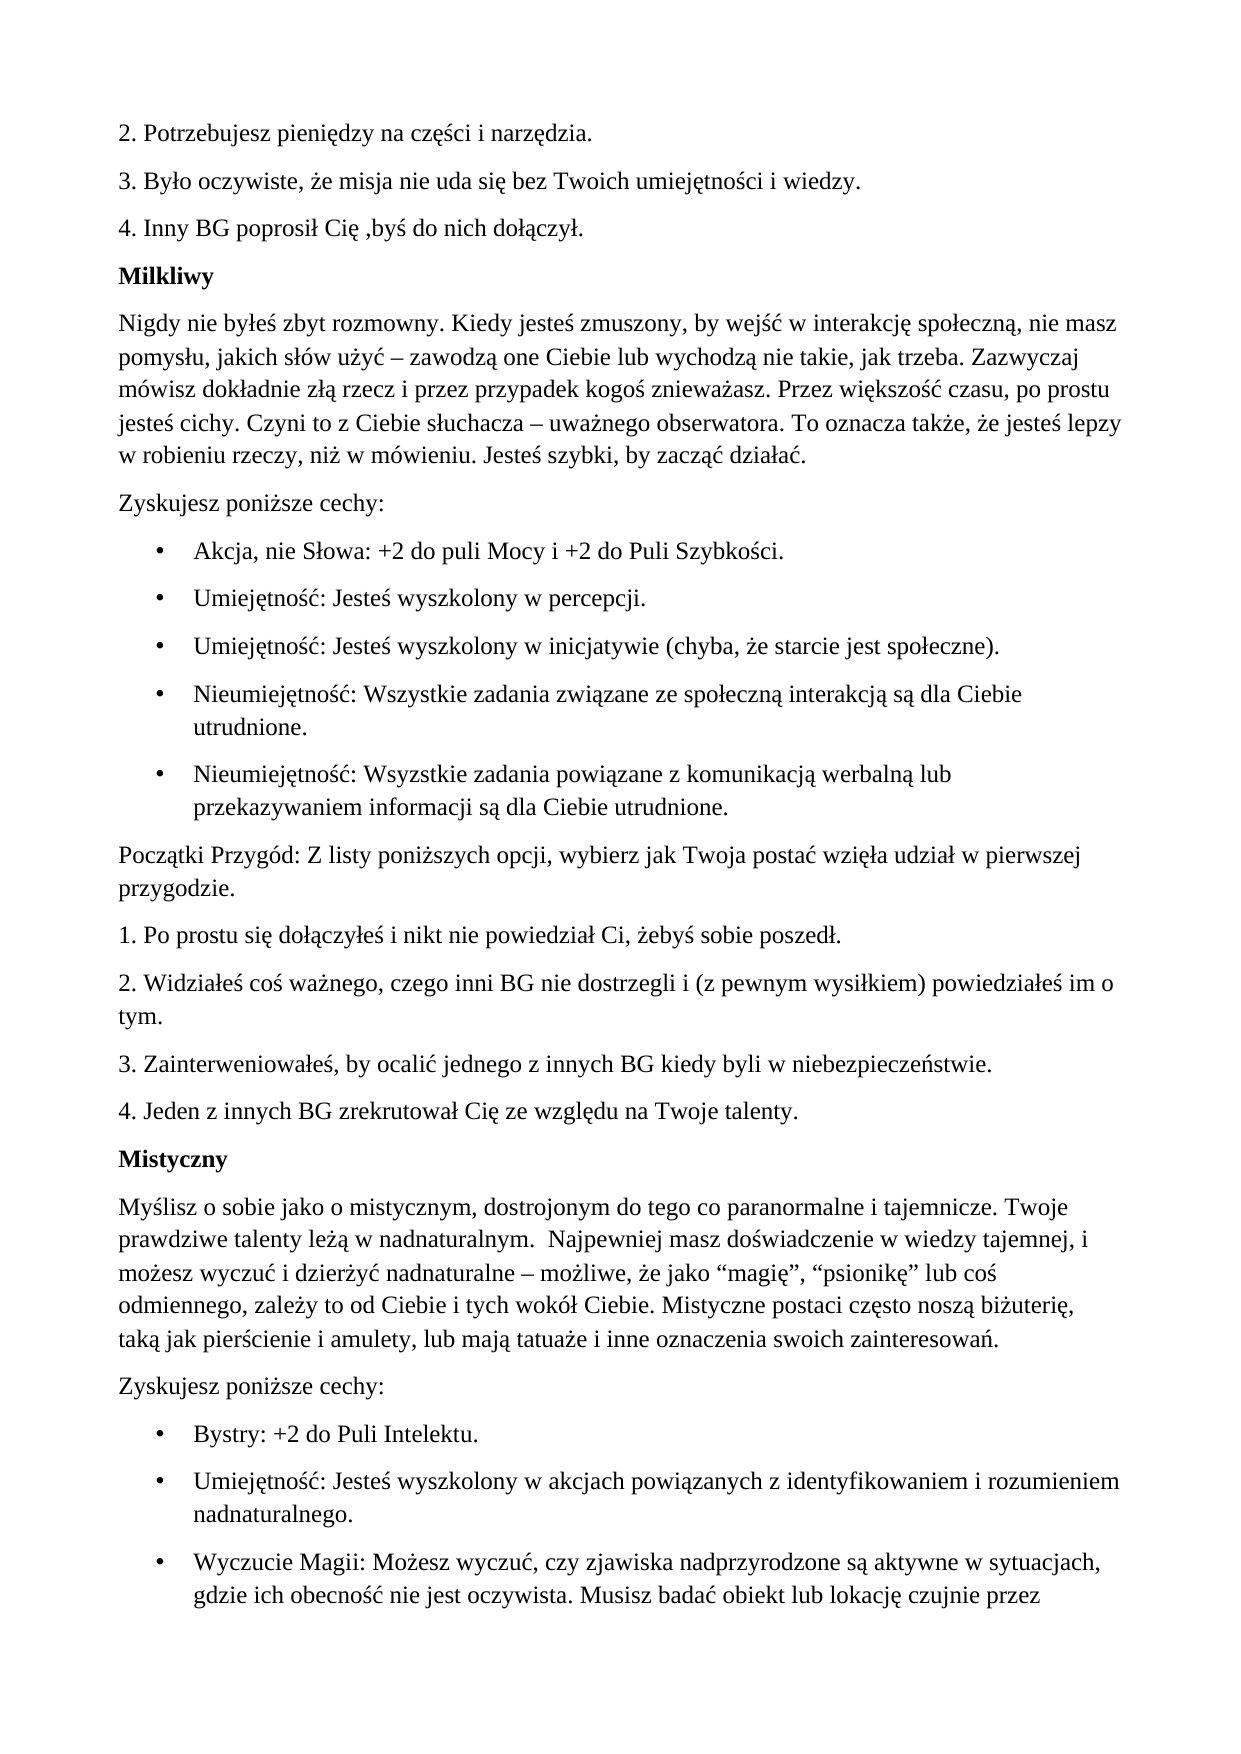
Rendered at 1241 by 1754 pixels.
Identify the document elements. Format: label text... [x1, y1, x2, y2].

list Wyczucie Magii: Możesz wyczuć, czy zjawiska nadprzyrodzone są aktywne w sytuacjach, gdzie ich obecność nie jest oczywista. Musisz badać obiekt lub lokację czujnie przez [156, 1547, 1122, 1609]
list Akcja, nie Słowa: +2 do puli Mocy i +2 do Puli Szybkości. [156, 536, 1122, 564]
text 1. Po prostu się dołączyłeś i nikt nie powiedział Ci, żebyś sobie poszedł. [118, 921, 1122, 949]
list Umiejętność: Jesteś wyszkolony w akcjach powiązanych z identyfikowaniem i rozumieniem nadnaturalnego. [156, 1466, 1122, 1528]
text 4. Jeden z innych BG zrekrutował Cię ze względu na Twoje talenty. [118, 1096, 1122, 1125]
text Mistyczny [118, 1144, 1122, 1173]
list Bystry: +2 do Puli Intelektu. [156, 1419, 1122, 1448]
text Myślisz o sobie jako o mistycznym, dostrojonym do tego co paranormalne i tajemnicze. Twoje prawdziwe talenty leżą w nadnaturalnym. Najpewniej masz doświadczenie w wiedzy tajemnej, i możesz wyczuć i dzierżyć nadnaturalne – możliwe, że jako “magię”, “psionikę” lub coś odmiennego, zależy to od Ciebie i tych wokół Ciebie. Mistyczne postaci często noszą biżuterię, taką jak pierścienie i amulety, lub mają tatuaże i inne oznaczenia swoich zainteresowań. [118, 1192, 1122, 1352]
text 3. Było oczywiste, że misja nie uda się bez Twoich umiejętności i wiedzy. [118, 166, 1122, 194]
text Milkliwy [118, 261, 1122, 290]
list Umiejętność: Jesteś wyszkolony w percepcji. [156, 583, 1122, 612]
text 4. Inny BG poprosił Cię ,byś do nich dołączył. [118, 213, 1122, 242]
list Nieumiejętność: Wszystkie zadania związane ze społeczną interakcją są dla Ciebie utrudnione. [156, 679, 1122, 740]
text Zyskujesz poniższe cechy: [118, 488, 1122, 517]
text Zyskujesz poniższe cechy: [118, 1371, 1122, 1400]
text 2. Widziałeś coś ważnego, czego inni BG nie dostrzegli i (z pewnym wysiłkiem) powiedziałeś im o tym. [118, 968, 1122, 1030]
text 2. Potrzebujesz pieniędzy na części i narzędzia. [118, 118, 1122, 147]
list Umiejętność: Jesteś wyszkolony w inicjatywie (chyba, że starcie jest społeczne). [156, 631, 1122, 660]
text 3. Zainterweniowałeś, by ocalić jednego z innych BG kiedy byli w niebezpieczeństwie. [118, 1049, 1122, 1077]
text Początki Przygód: Z listy poniższych opcji, wybierz jak Twoja postać wzięła udział w pierwszej przygodzie. [118, 840, 1122, 902]
list Nieumiejętność: Wsyzstkie zadania powiązane z komunikacją werbalną lub przekazywaniem informacji są dla Ciebie utrudnione. [156, 759, 1122, 821]
text Nigdy nie byłeś zbyt rozmowny. Kiedy jesteś zmuszony, by wejść w interakcję społeczną, nie masz pomysłu, jakich słów użyć – zawodzą one Ciebie lub wychodzą nie takie, jak trzeba. Zazwyczaj mówisz dokładnie złą rzecz i przez przypadek kogoś znieważasz. Przez większość czasu, po prostu jesteś cichy. Czyni to z Ciebie słuchacza – uważnego obserwatora. To oznacza także, że jesteś lepzy w robieniu rzeczy, niż w mówieniu. Jesteś szybki, by zacząć działać. [118, 308, 1122, 469]
